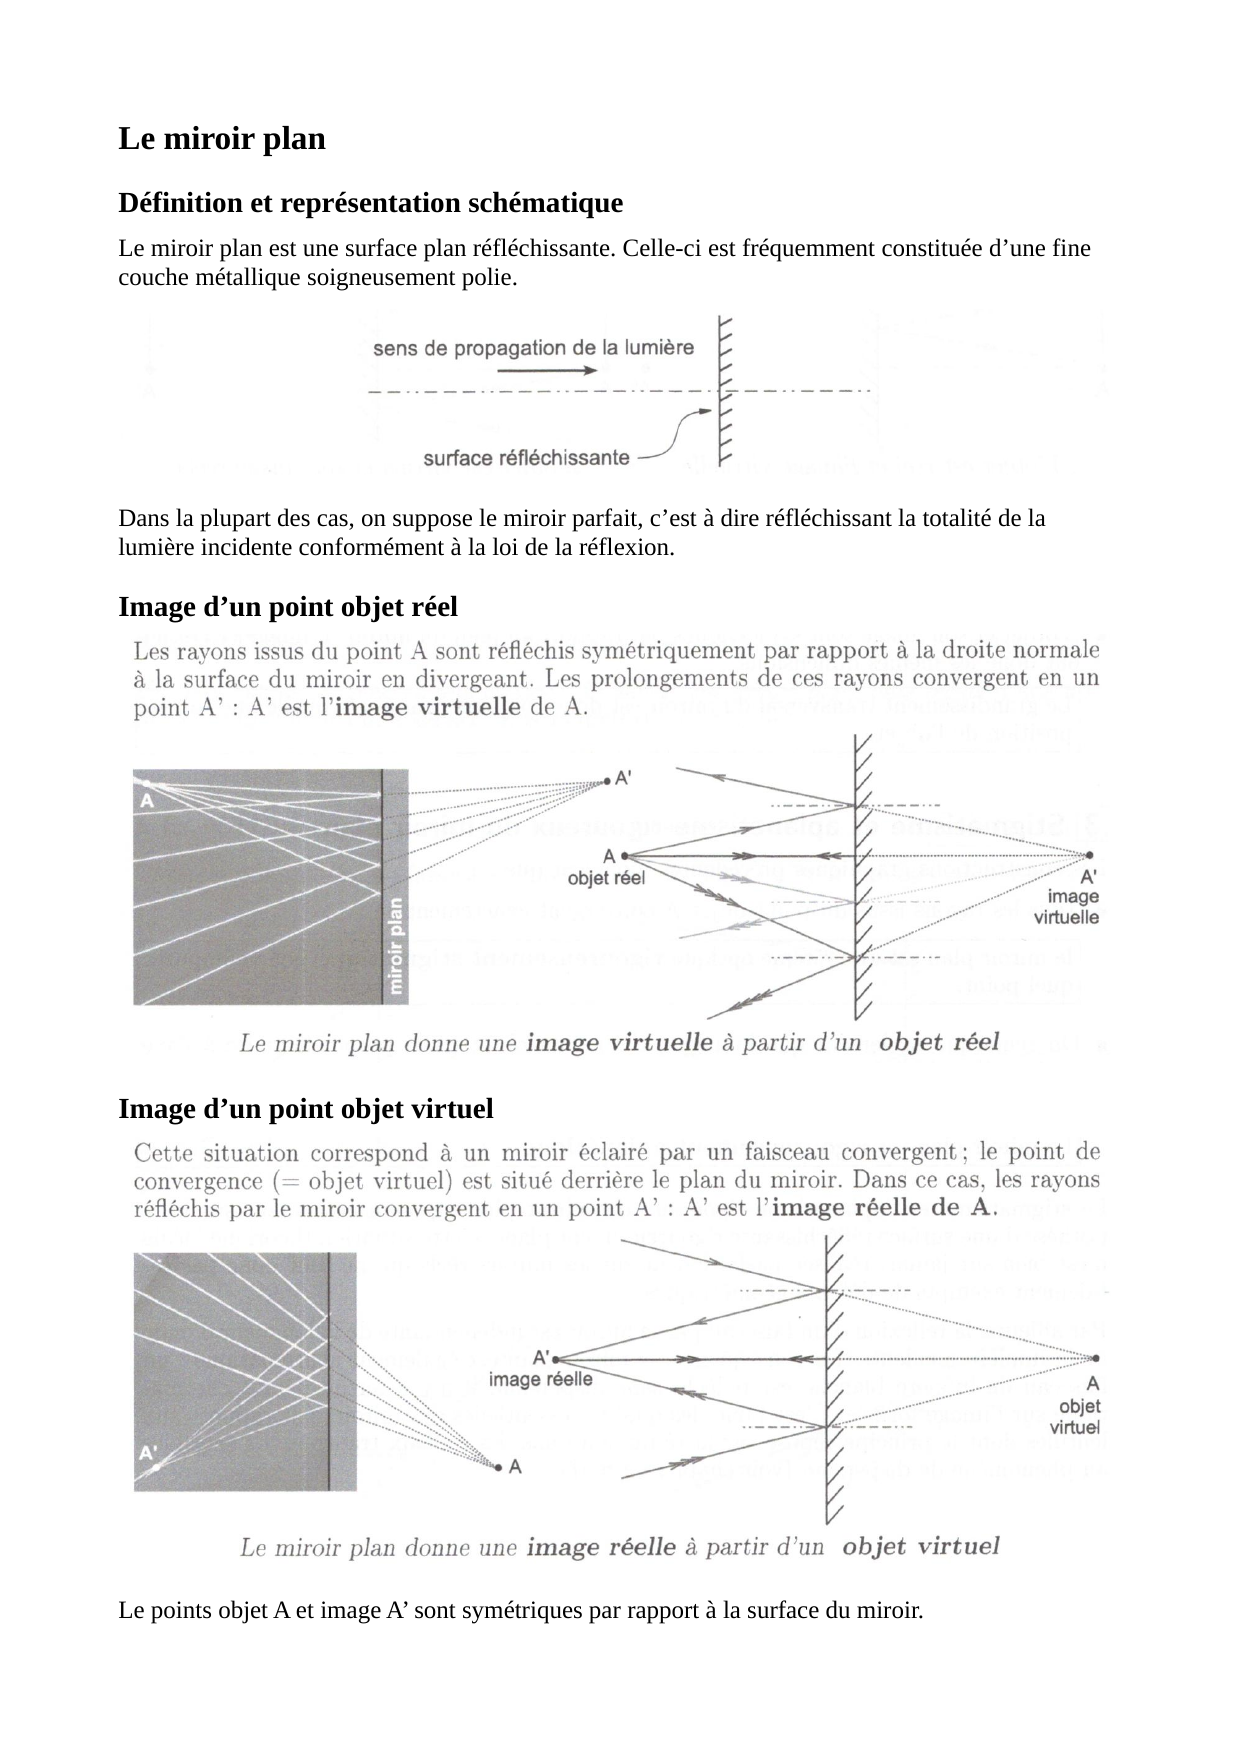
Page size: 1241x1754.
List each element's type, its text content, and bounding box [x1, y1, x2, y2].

text Définition et représentation schématique [118, 185, 1122, 219]
text Image d’un point objet virtuel [118, 1092, 1122, 1125]
text Le miroir plan [118, 118, 1122, 156]
text Dans la plupart des cas, on suppose le miroir parfait, c’est à dire réfléchissant la totalité de la lumière incidente conformément à la loi de la réflexion. [118, 503, 1122, 560]
text Le miroir plan est une surface plan réfléchissante. Celle-ci est fréquemment constituée d’une fine couche métallique soigneusement polie. [118, 233, 1122, 291]
text Le points objet A et image A’ sont symétriques par rapport à la surface du miroir. [118, 1595, 1122, 1624]
text Image d’un point objet réel [118, 589, 1122, 623]
